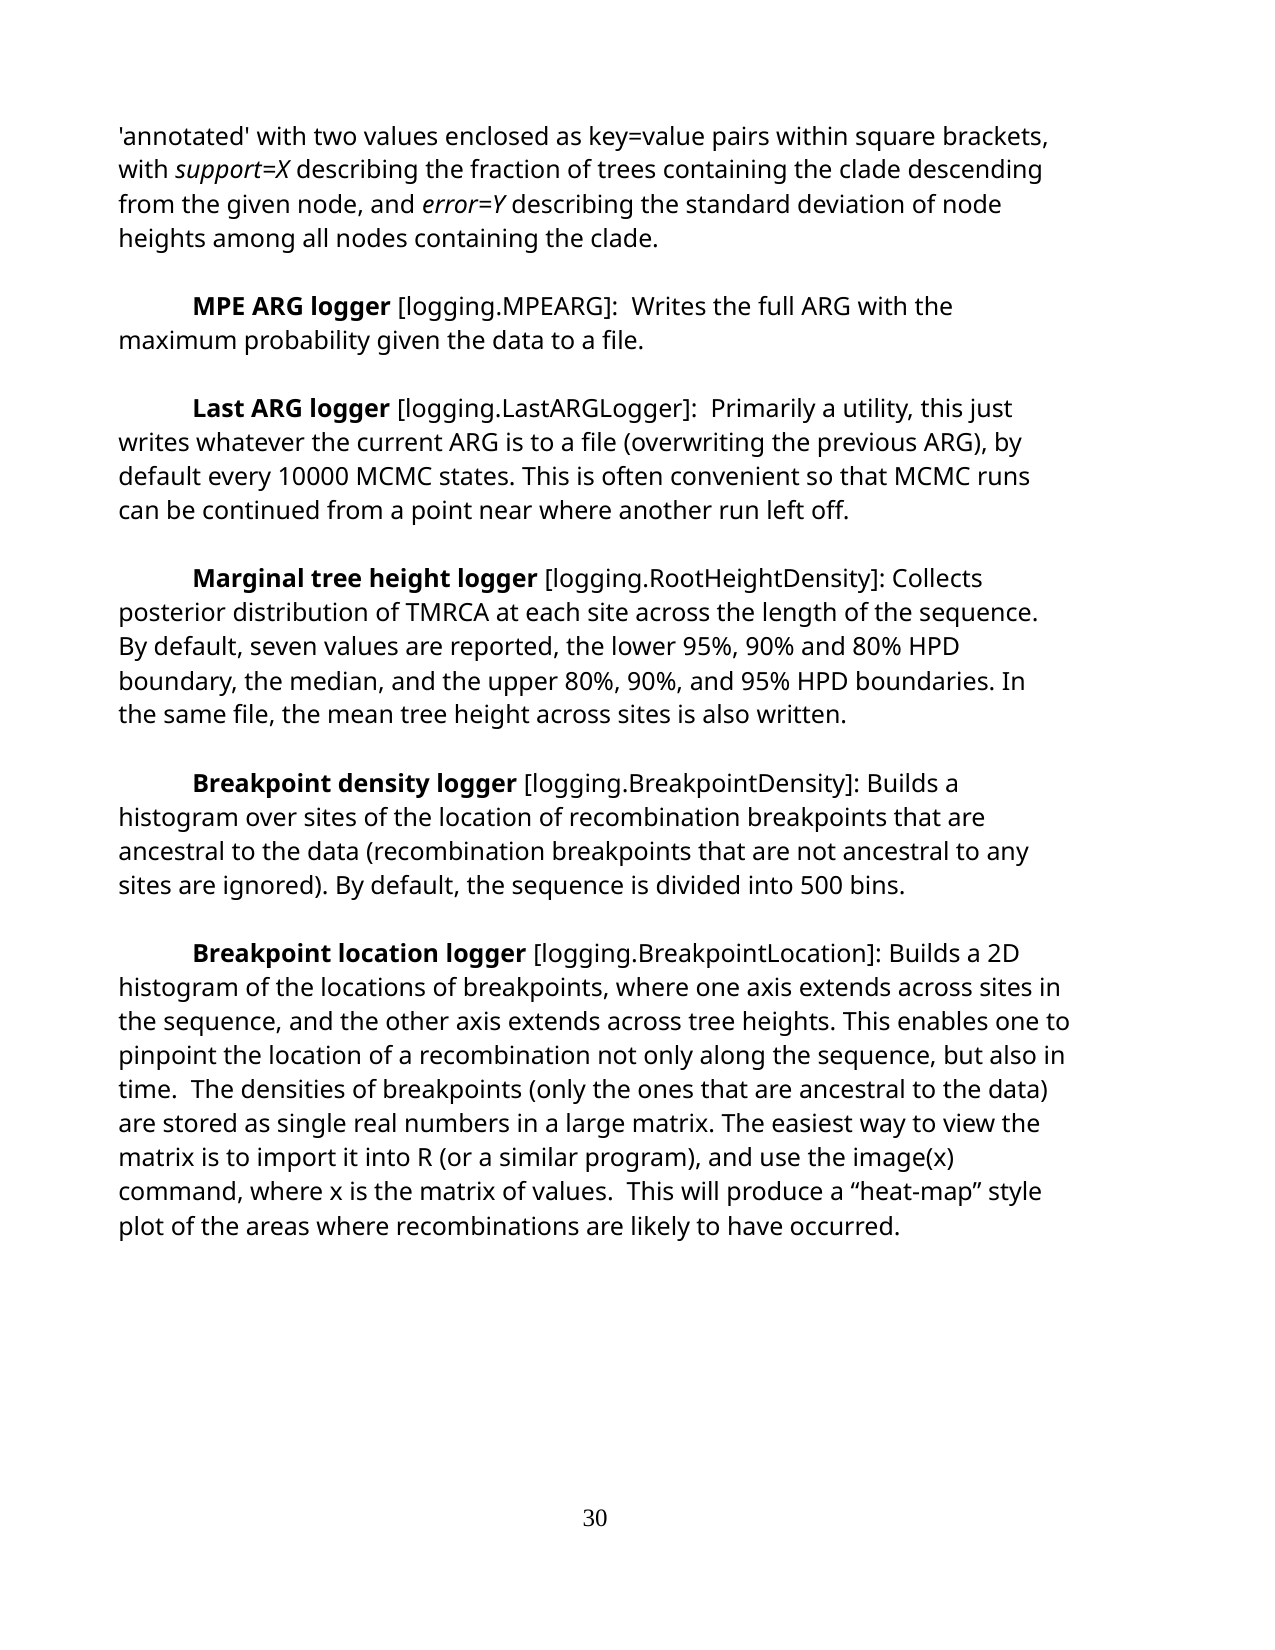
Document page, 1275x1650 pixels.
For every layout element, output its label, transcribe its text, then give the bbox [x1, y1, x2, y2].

text Last ARG logger [logging.LastARGLogger]: Primarily a utility, this just writes whatever the current ARG is to a file (overwriting the previous ARG), by default every 10000 MCMC states. This is often convenient so that MCMC runs can be continued from a point near where another run left off. [118, 391, 1071, 527]
text Breakpoint location logger [logging.BreakpointLocation]: Builds a 2D histogram of the locations of breakpoints, where one axis extends across sites in the sequence, and the other axis extends across tree heights. This enables one to pinpoint the location of a recombination not only along the sequence, but also in time. The densities of breakpoints (only the ones that are ancestral to the data) are stored as single real numbers in a large matrix. The easiest way to view the matrix is to import it into R (or a similar program), and use the image(x) command, where x is the matrix of values. This will produce a “heat-map” style plot of the areas where recombinations are likely to have occurred. [118, 936, 1071, 1242]
text Marginal tree height logger [logging.RootHeightDensity]: Collects posterior distribution of TMRCA at each site across the length of the sequence. By default, seven values are reported, the lower 95%, 90% and 80% HPD boundary, the median, and the upper 80%, 90%, and 95% HPD boundaries. In the same file, the mean tree height across sites is also written. [118, 561, 1071, 731]
text Breakpoint density logger [logging.BreakpointDensity]: Builds a histogram over sites of the location of recombination breakpoints that are ancestral to the data (recombination breakpoints that are not ancestral to any sites are ignored). By default, the sequence is divided into 500 bins. [118, 765, 1071, 902]
text MPE ARG logger [logging.MPEARG]: Writes the full ARG with the maximum probability given the data to a file. [118, 288, 1071, 357]
text 'annotated' with two values enclosed as key=value pairs within square brackets, with support=X describing the fraction of trees containing the clade descending from the given node, and error=Y describing the standard deviation of node heights among all nodes containing the clade. [118, 118, 1071, 254]
